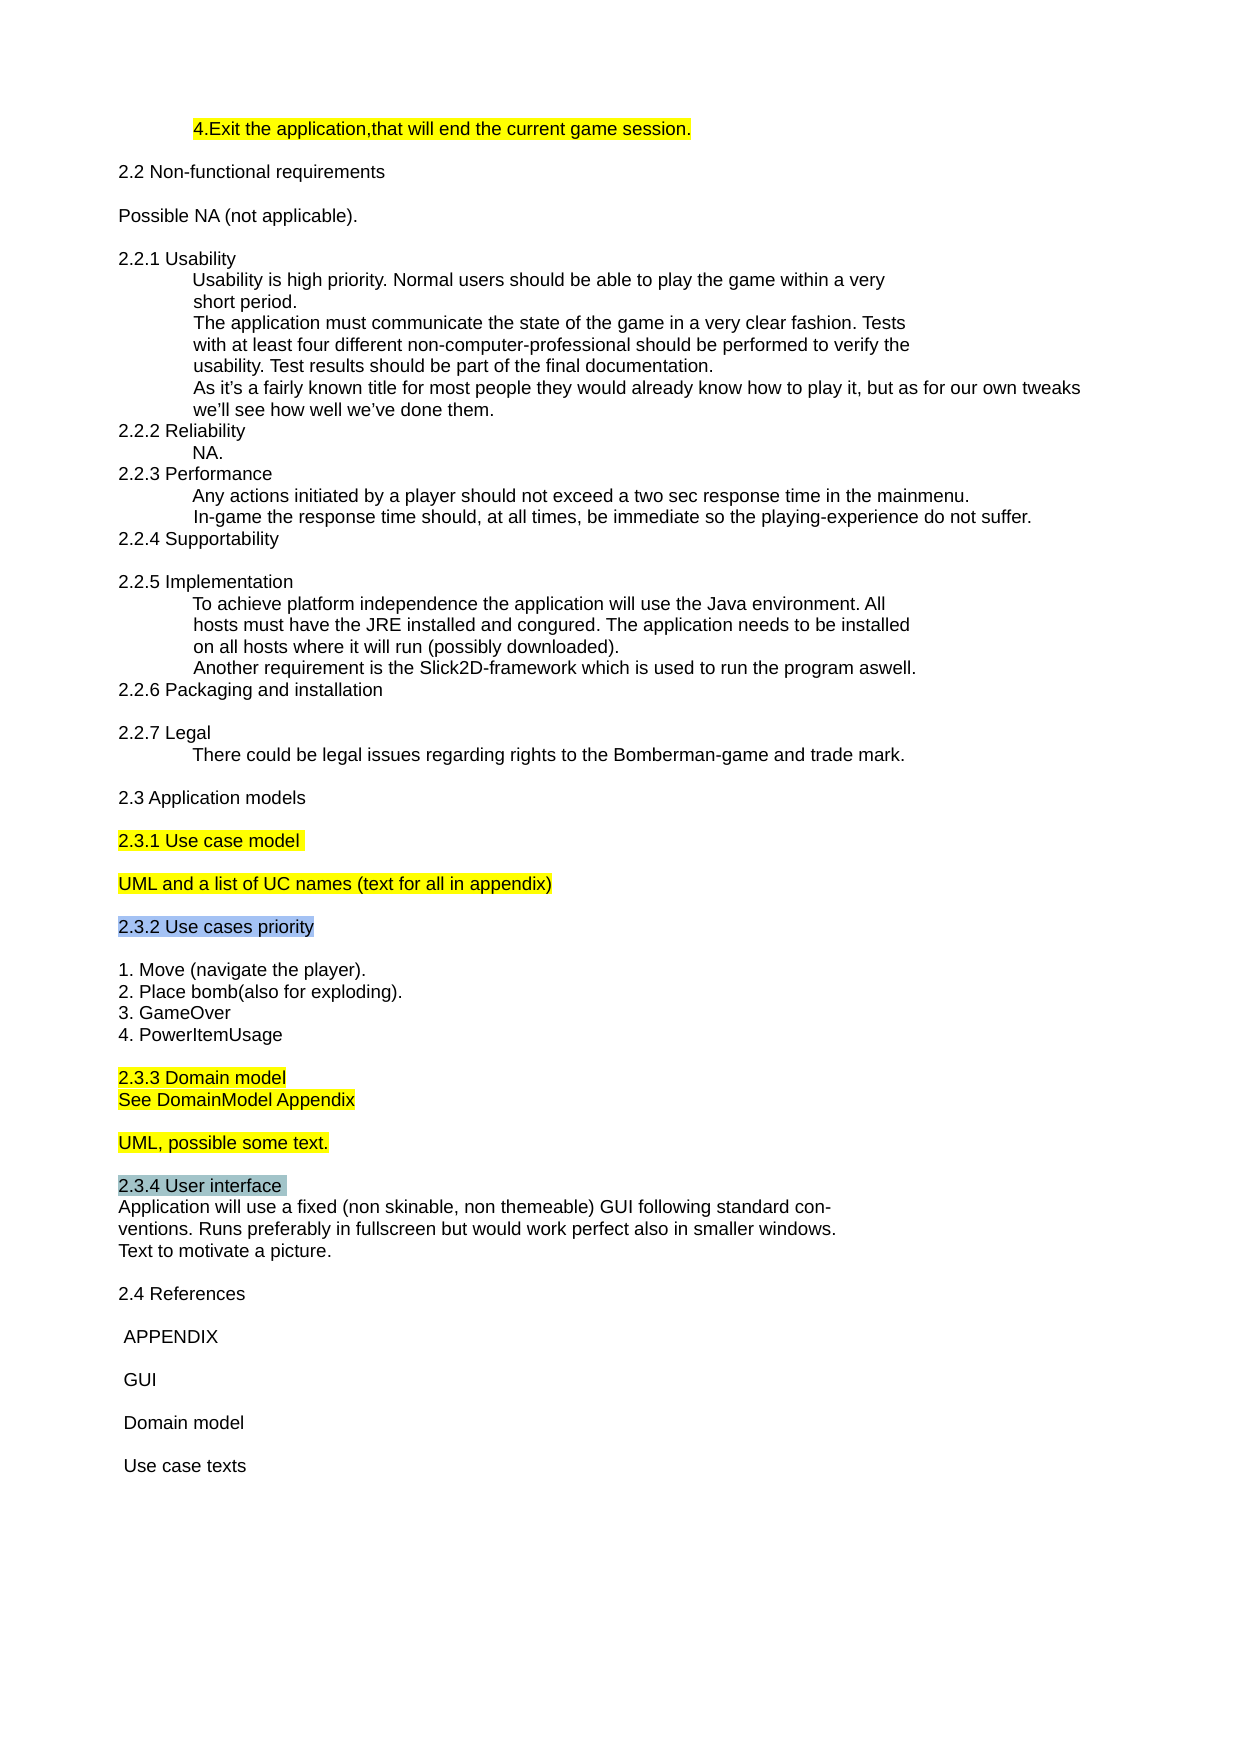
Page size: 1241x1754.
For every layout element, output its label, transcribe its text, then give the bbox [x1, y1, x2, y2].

text short period. [118, 291, 1122, 312]
text 2. Place bomb(also for exploding). 3. GameOver 4. PowerItemUsage 2.3.3 Domain model See DomainModel Appendix UML, possible some text. 2.3.4 User interface Application will use a fixed (non skinable, non themeable) GUI following standard con- ventions. Runs preferably in fullscreen but would work perfect also in smaller windows. Text to motivate a picture. 2.4 References APPENDIX GUI Domain model Use case texts [118, 981, 1122, 1505]
text Usability is high priority. Normal users should be able to play the game within a very [118, 269, 1122, 291]
text 4.Exit the application,that will end the current game session. 2.2 Non-functional requirements Possible NA (not applicable). 2.2.1 Usability [118, 118, 1122, 269]
text with at least four different non-computer-professional should be performed to verify the [118, 334, 1122, 355]
text There could be legal issues regarding rights to the Bomberman-game and trade mark. 2.3 Application models 2.3.1 Use case model UML and a list of UC names (text for all in appendix) 2.3.2 Use cases priority 1. Move (navigate the player). [118, 743, 1122, 981]
text hosts must have the JRE installed and congured. The application needs to be installed [193, 614, 1122, 636]
text on all hosts where it will run (possibly downloaded). [193, 636, 1122, 657]
text Another requirement is the Slick2D-framework which is used to run the program aswell. [193, 657, 1122, 679]
text 2.2.4 Supportability 2.2.5 Implementation [118, 528, 1122, 592]
text As it’s a fairly known title for most people they would already know how to play it, but as for our own tweaks we’ll see how well we’ve done them. [193, 377, 1122, 420]
text In-game the response time should, at all times, be immediate so the playing-experience do not suffer. [193, 506, 1122, 528]
text Any actions initiated by a player should not exceed a two sec response time in the mainmenu. [118, 485, 1122, 506]
text usability. Test results should be part of the final documentation. [118, 355, 1122, 377]
text The application must communicate the state of the game in a very clear fashion. Tests [118, 312, 1122, 334]
text 2.2.2 Reliability NA. 2.2.3 Performance [118, 420, 1122, 485]
text 2.2.6 Packaging and installation 2.2.7 Legal [118, 679, 1122, 743]
text To achieve platform independence the application will use the Java environment. All [118, 592, 1122, 614]
